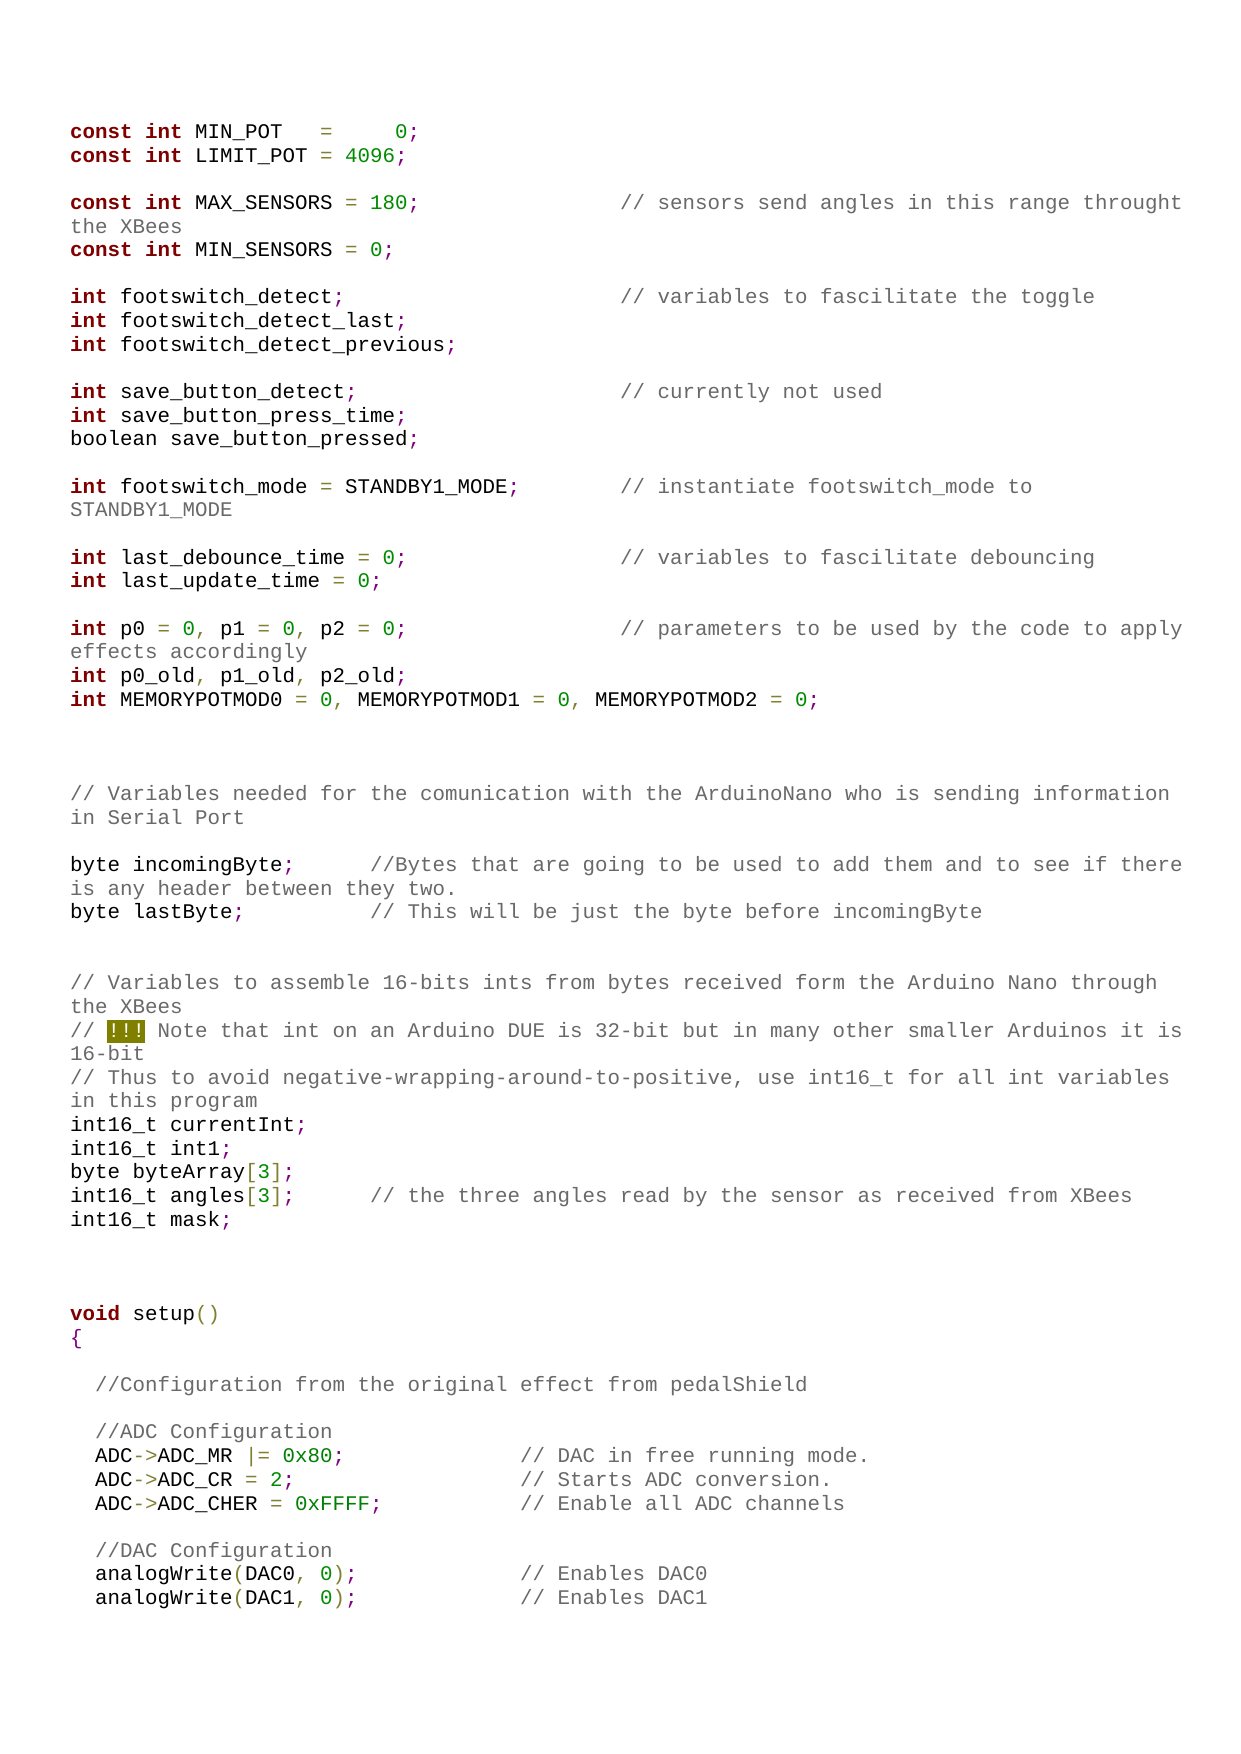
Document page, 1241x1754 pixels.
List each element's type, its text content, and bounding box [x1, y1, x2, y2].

table_header const int MIN_POT = 0; const int LIMIT_POT = 4096; const int MAX_SENSORS = 180; // sensors send angles in this range throught the XBees const int MIN_SENSORS = 0; int footswitch_detect; // variables to fascilitate the toggle int footswitch_detect_last; int footswitch_detect_previous; int save_button_detect; // currently not used int save_button_press_time; boolean save_button_pressed; int footswitch_mode = STANDBY1_MODE; // instantiate footswitch_mode to STANDBY1_MODE int last_debounce_time = 0; // variables to fascilitate debouncing int last_update_time = 0; int p0 = 0, p1 = 0, p2 = 0; // parameters to be used by the code to apply effects accordingly int p0_old, p1_old, p2_old; int MEMORYPOTMOD0 = 0, MEMORYPOTMOD1 = 0, MEMORYPOTMOD2 = 0; // Variables needed for the comunication with the ArduinoNano who is sending information in Serial Port byte incomingByte; //Bytes that are going to be used to add them and to see if there is any header between they two. byte lastByte; // This will be just the byte before incomingByte // Variables to assemble 16-bits ints from bytes received form the Arduino Nano through the XBees // !!! Note that int on an Arduino DUE is 32-bit but in many other smaller Arduinos it is 16-bit // Thus to avoid negative-wrapping-around-to-positive, use int16_t for all int variables in this program int16_t currentInt; int16_t int1; byte byteArray[3]; int16_t angles[3]; // the three angles read by the sensor as received from XBees int16_t mask; void setup() { //Configuration from the original effect from pedalShield //ADC Configuration ADC->ADC_MR |= 0x80; // DAC in free running mode. ADC->ADC_CR = 2; // Starts ADC conversion. ADC->ADC_CHER = 0xFFFF; // Enable all ADC channels //DAC Configuration analogWrite(DAC0, 0); // Enables DAC0 analogWrite(DAC1, 0); // Enables DAC1 [67, 118, 1205, 1614]
table_header [56, 118, 67, 1614]
